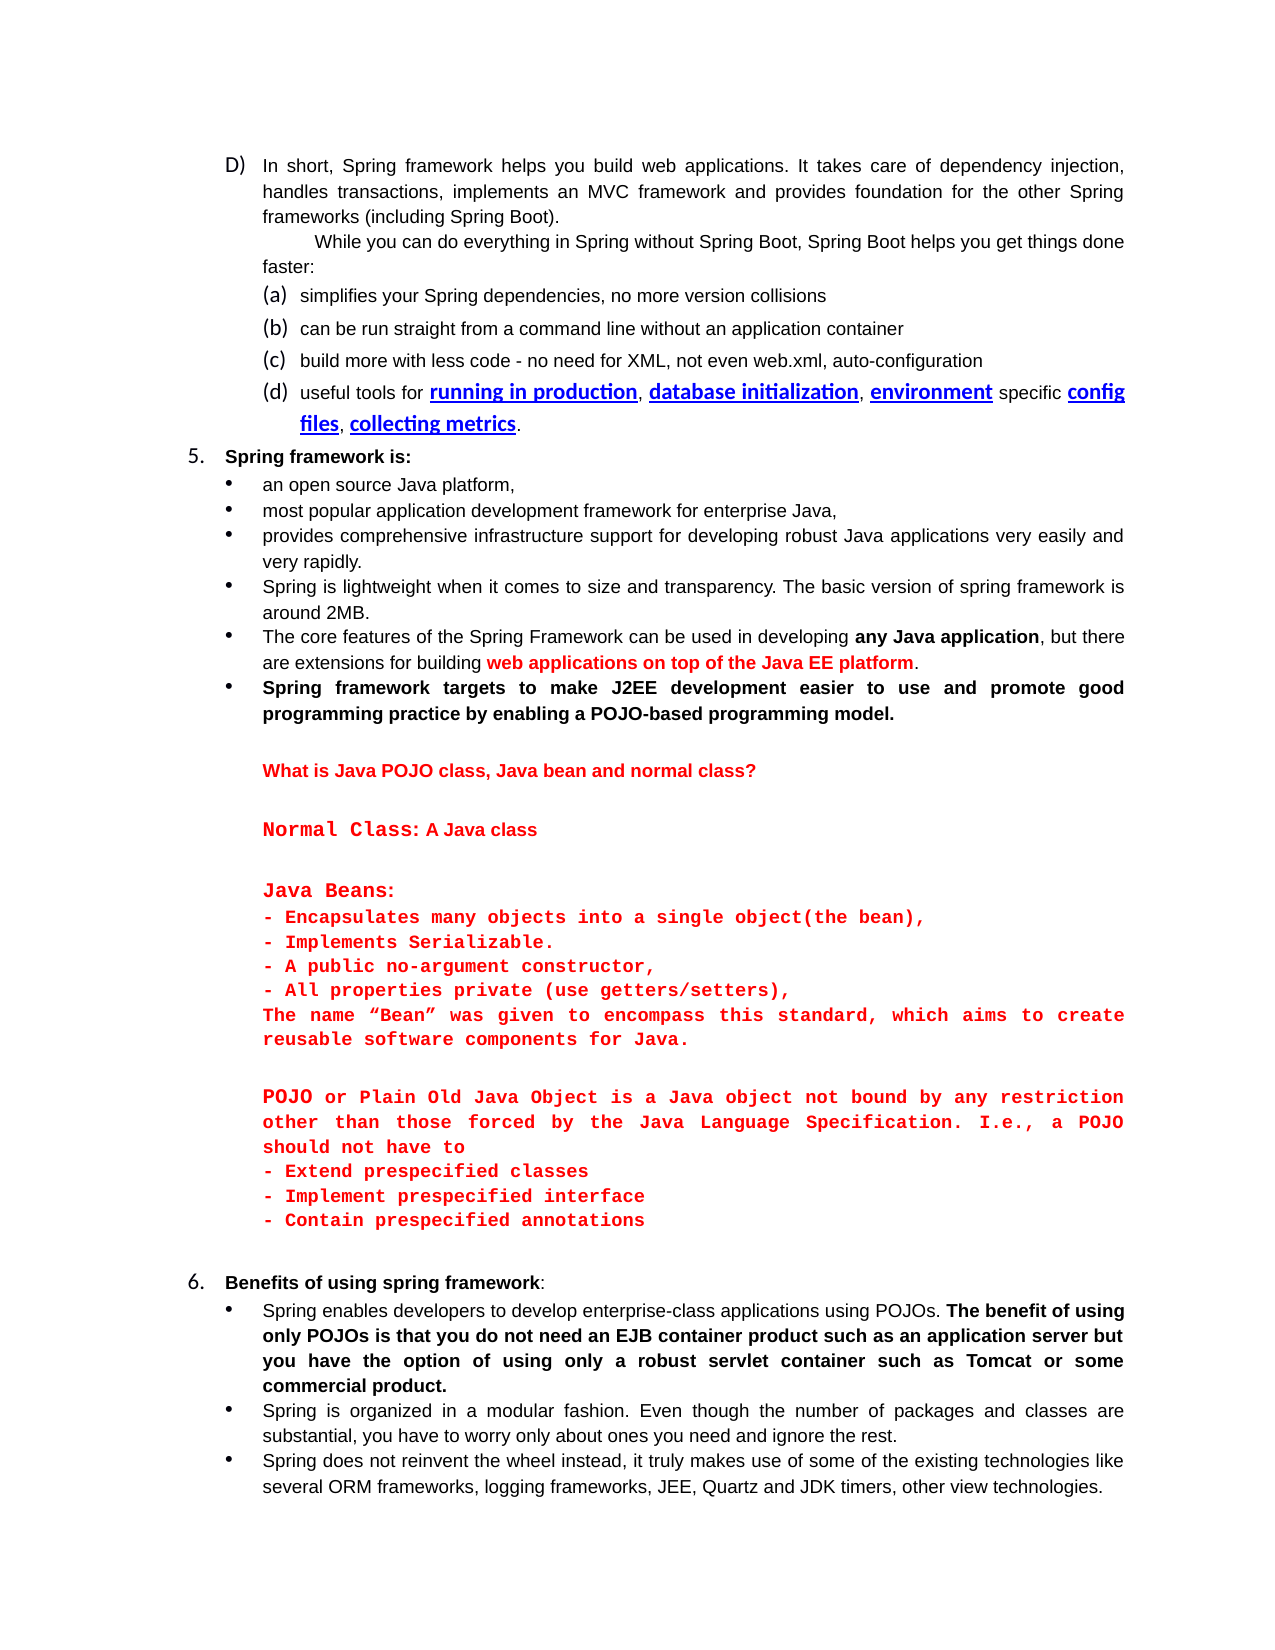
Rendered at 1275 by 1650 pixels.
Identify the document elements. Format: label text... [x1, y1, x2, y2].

list Spring is organized in a modular fashion. Even though the number of packages and classes are substantial, you have to worry only about ones you need and ignore the rest. [225, 1399, 1125, 1447]
list In short, Spring framework helps you build web applications. It takes care of dependency injection, handles transactions, implements an MVC framework and provides foundation for the other Spring frameworks (including Spring Boot). [225, 150, 1125, 228]
list - Contain prespecified annotations [225, 1211, 1125, 1232]
list Spring enables developers to develop enterprise-class applications using POJOs. The benefit of using only POJOs is that you do not need an EJB container product such as an application server but you have the option of using only a robust servlet container such as Tomcat or some commercial product. [225, 1299, 1125, 1396]
list - Implements Serializable. [225, 932, 1125, 954]
list provides comprehensive infrastructure support for developing robust Java applications very easily and very rapidly. [225, 525, 1125, 572]
list simplifies your Spring dependencies, no more version collisions [262, 280, 1125, 308]
list Normal Class: A Java class [225, 816, 1125, 842]
list - Encapsulates many objects into a single object(the bean), [225, 908, 1125, 929]
list useful tools for running in production, database initialization, environment specific config files, collecting metrics. [262, 377, 1125, 437]
list Java Beans: [225, 878, 1125, 904]
list Spring is lightweight when it comes to size and transparency. The basic version of spring framework is around 2MB. [225, 576, 1125, 623]
list Spring framework is: [187, 441, 1125, 469]
list POJO or Plain Old Java Object is a Java object not bound by any restriction other than those forced by the Java Language Specification. I.e., a POJO should not have to [225, 1086, 1125, 1159]
list - A public no-argument constructor, [225, 957, 1125, 978]
list While you can do everything in Spring without Spring Boot, Spring Boot helps you get things done faster: [225, 231, 1125, 277]
list most popular application development framework for enterprise Java, [225, 499, 1125, 522]
list What is Java POJO class, Java bean and normal class? [225, 759, 1125, 781]
list Benefits of using spring framework: [187, 1267, 1125, 1295]
list build more with less code - no need for XML, not even web.xml, auto-configuration [262, 345, 1125, 373]
list The core features of the Spring Framework can be used in developing any Java application, but there are extensions for building web applications on top of the Java EE platform. [225, 626, 1125, 673]
list can be run straight from a command line without an application container [262, 313, 1125, 341]
list - Implement prespecified interface [225, 1186, 1125, 1208]
list - All properties private (use getters/setters), [225, 981, 1125, 1002]
list - Extend prespecified classes [225, 1162, 1125, 1183]
list Spring framework targets to make J2EE development easier to use and promote good programming practice by enabling a POJO-based programming model. [225, 677, 1125, 724]
list an open source Java platform, [225, 473, 1125, 496]
list Spring does not reinvent the wheel instead, it truly makes use of some of the existing technologies like several ORM frameworks, logging frameworks, JEE, Quartz and JDK timers, other view technologies. [225, 1450, 1125, 1497]
list The name “Bean” was given to encompass this standard, which aims to create reusable software components for Java. [225, 1006, 1125, 1051]
